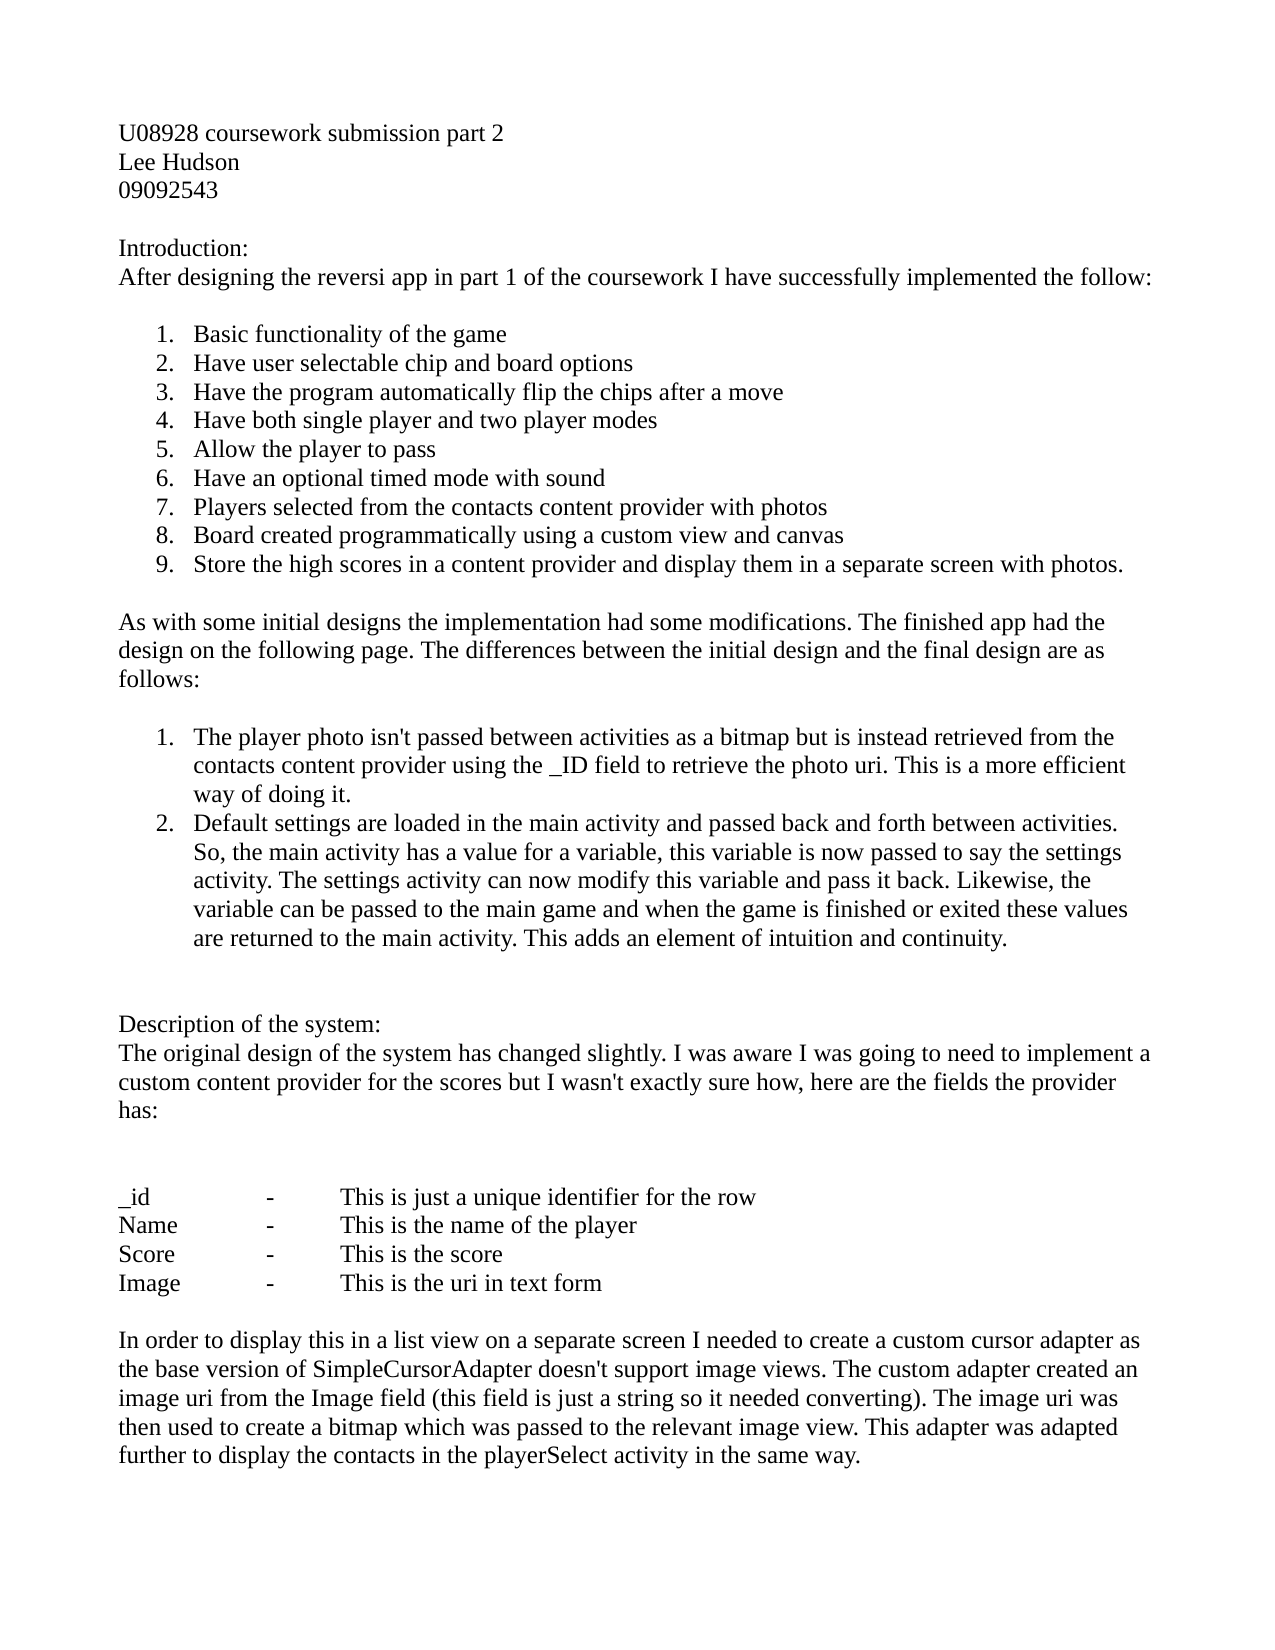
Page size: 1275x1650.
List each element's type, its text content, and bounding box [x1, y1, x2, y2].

list Default settings are loaded in the main activity and passed back and forth between activities. So, the main activity has a value for a variable, this variable is now passed to say the settings activity. The settings activity can now modify this variable and pass it back. Likewise, the variable can be passed to the main game and when the game is finished or exited these values are returned to the main activity. This adds an element of intuition and continuity. [156, 808, 1157, 952]
text Lee Hudson [118, 147, 1157, 176]
text The original design of the system has changed slightly. I was aware I was going to need to implement a custom content provider for the scores but I wasn't exactly sure how, here are the fields the provider has: [118, 1038, 1157, 1124]
list The player photo isn't passed between activities as a bitmap but is instead retrieved from the contacts content provider using the _ID field to retrieve the photo uri. This is a more efficient way of doing it. [156, 722, 1157, 808]
list Have the program automatically flip the chips after a move [156, 377, 1157, 406]
list Store the high scores in a content provider and display them in a separate screen with photos. [156, 549, 1157, 578]
text After designing the reversi app in part 1 of the coursework I have successfully implemented the follow: [118, 262, 1157, 291]
text _id - This is just a unique identifier for the row [118, 1182, 1157, 1211]
list Basic functionality of the game [156, 319, 1157, 348]
list Have an optional timed mode with sound [156, 463, 1157, 492]
text Description of the system: [118, 1009, 1157, 1038]
text Introduction: [118, 233, 1157, 262]
text U08928 coursework submission part 2 [118, 118, 1157, 147]
list Have user selectable chip and board options [156, 348, 1157, 377]
list Allow the player to pass [156, 434, 1157, 463]
text As with some initial designs the implementation had some modifications. The finished app had the design on the following page. The differences between the initial design and the final design are as follows: [118, 607, 1157, 693]
text Name - This is the name of the player [118, 1211, 1157, 1239]
text Score - This is the score [118, 1239, 1157, 1268]
text Image - This is the uri in text form [118, 1268, 1157, 1297]
text 09092543 [118, 176, 1157, 204]
list Board created programmatically using a custom view and canvas [156, 521, 1157, 549]
text In order to display this in a list view on a separate screen I needed to create a custom cursor adapter as the base version of SimpleCursorAdapter doesn't support image views. The custom adapter created an image uri from the Image field (this field is just a string so it needed converting). The image uri was then used to create a bitmap which was passed to the relevant image view. This adapter was adapted further to display the contacts in the playerSelect activity in the same way. [118, 1326, 1157, 1469]
list Players selected from the contacts content provider with photos [156, 492, 1157, 521]
list Have both single player and two player modes [156, 406, 1157, 434]
